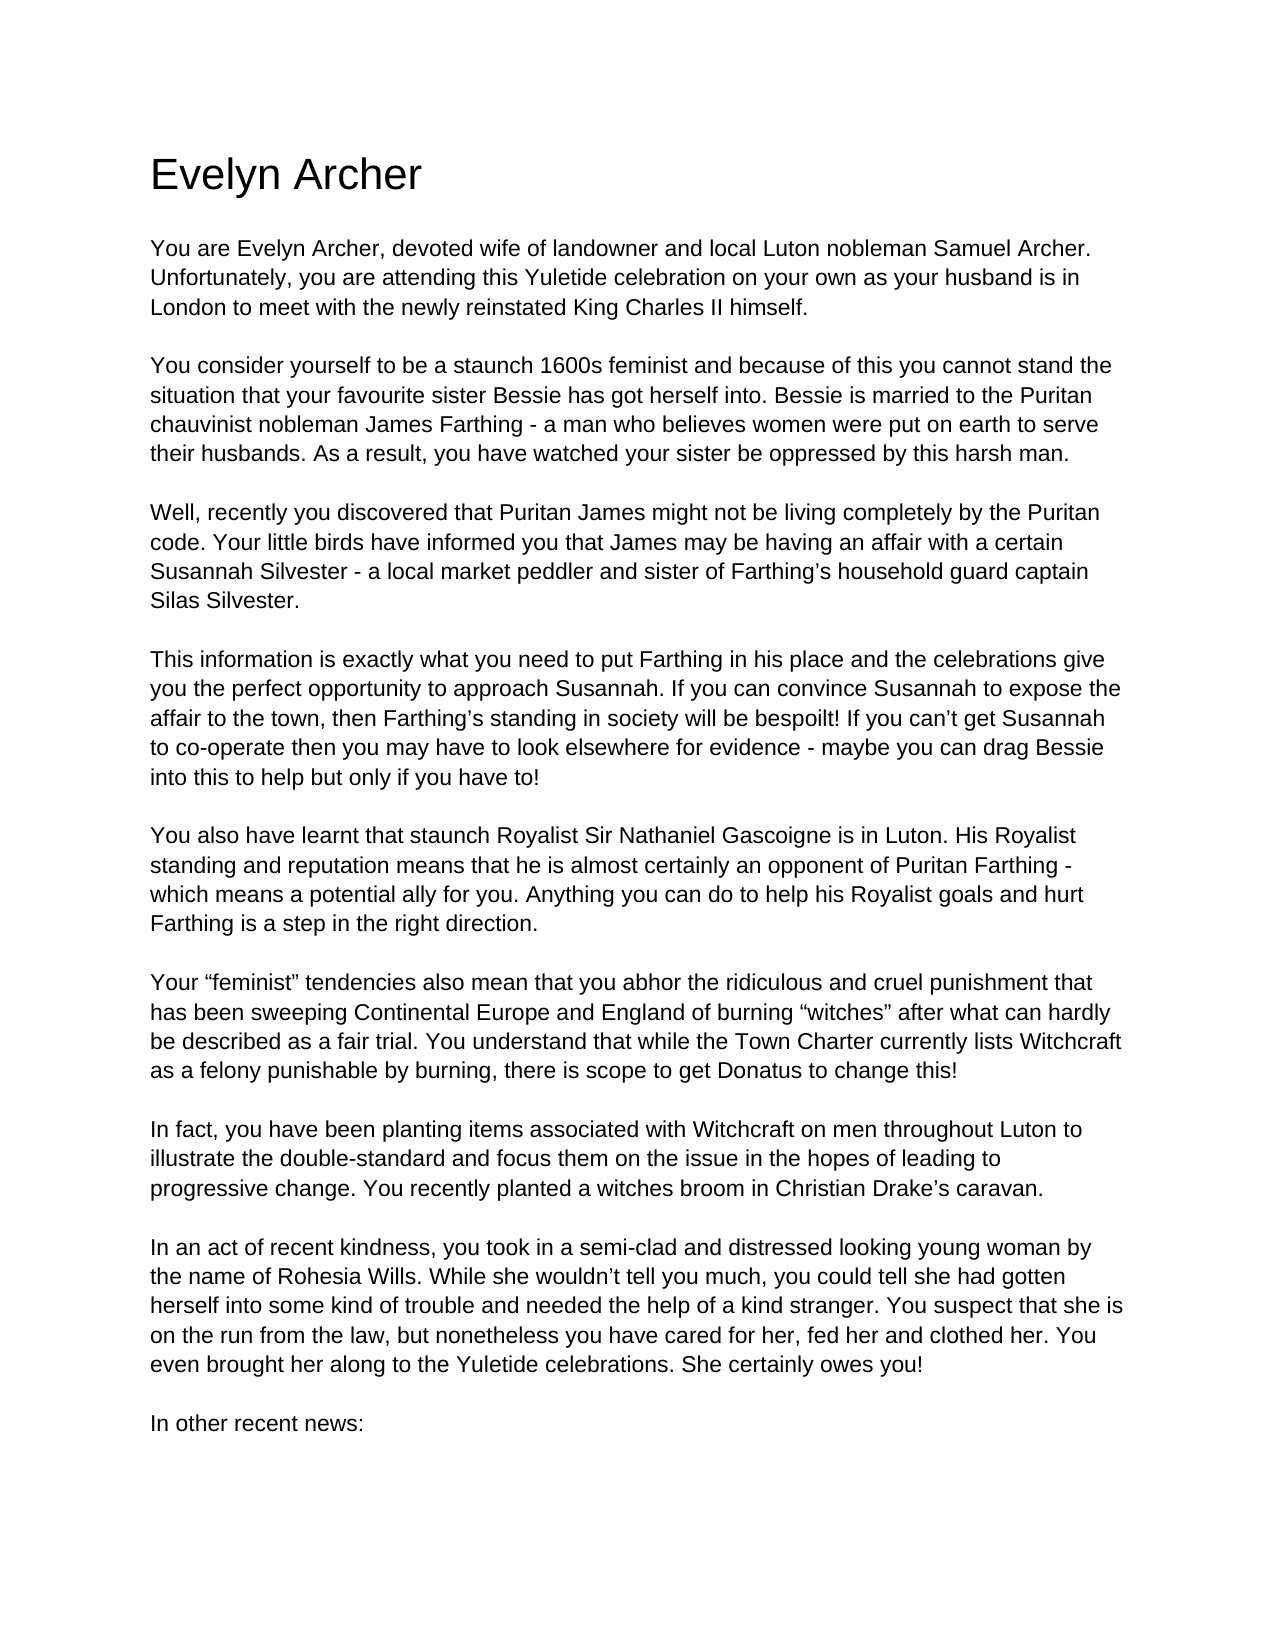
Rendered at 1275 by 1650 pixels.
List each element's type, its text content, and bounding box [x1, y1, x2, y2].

text In fact, you have been planting items associated with Witchcraft on men throughout Luton to illustrate the double-standard and focus them on the issue in the hopes of leading to progressive change. You recently planted a witches broom in Christian Drake’s caravan. [150, 1117, 1125, 1201]
text In other recent news: [150, 1411, 1125, 1436]
text You also have learnt that staunch Royalist Sir Nathaniel Gascoigne is in Luton. His Royalist standing and reputation means that he is almost certainly an opponent of Puritan Farthing - which means a potential ally for you. Anything you can do to help his Royalist goals and hurt Farthing is a step in the right direction. [150, 823, 1125, 937]
text You consider yourself to be a staunch 1600s feminist and because of this you cannot stand the situation that your favourite sister Bessie has got herself into. Bessie is married to the Puritan chauvinist nobleman James Farthing - a man who believes women were put on earth to serve their husbands. As a result, you have watched your sister be oppressed by this harsh man. [150, 353, 1125, 467]
text Your “feminist” tendencies also mean that you abhor the ridiculous and cruel punishment that has been sweeping Continental Europe and England of burning “witches” after what can hardly be described as a fair trial. You understand that while the Town Charter currently lists Witchcraft as a felony punishable by burning, there is scope to get Donatus to change this! [150, 970, 1125, 1084]
text In an act of recent kindness, you took in a semi-clad and distressed looking young woman by the name of Rohesia Wills. While she wouldn’t tell you much, you could tell she had gotten herself into some kind of trouble and needed the help of a kind stranger. You suspect that she is on the run from the law, but nonetheless you have cared for her, fed her and clothed her. You even brought her along to the Yuletide celebrations. She certainly owes you! [150, 1234, 1125, 1377]
text You are Evelyn Archer, devoted wife of landowner and local Luton nobleman Samuel Archer. Unfortunately, you are attending this Yuletide celebration on your own as your husband is in London to meet with the newly reinstated King Charles II himself. [150, 236, 1125, 320]
text This information is exactly what you need to put Farthing in his place and the celebrations give you the perfect opportunity to approach Susannah. If you can convince Susannah to expose the affair to the town, then Farthing’s standing in society will be bespoilt! If you can’t get Susannah to co-operate then you may have to look elsewhere for evidence - maybe you can drag Bessie into this to help but only if you have to! [150, 647, 1125, 790]
title Evelyn Archer [150, 150, 1125, 199]
text Well, recently you discovered that Puritan James might not be living completely by the Puritan code. Your little birds have informed you that James may be having an affair with a certain Susannah Silvester - a local market peddler and sister of Farthing’s household guard captain Silas Silvester. [150, 500, 1125, 614]
